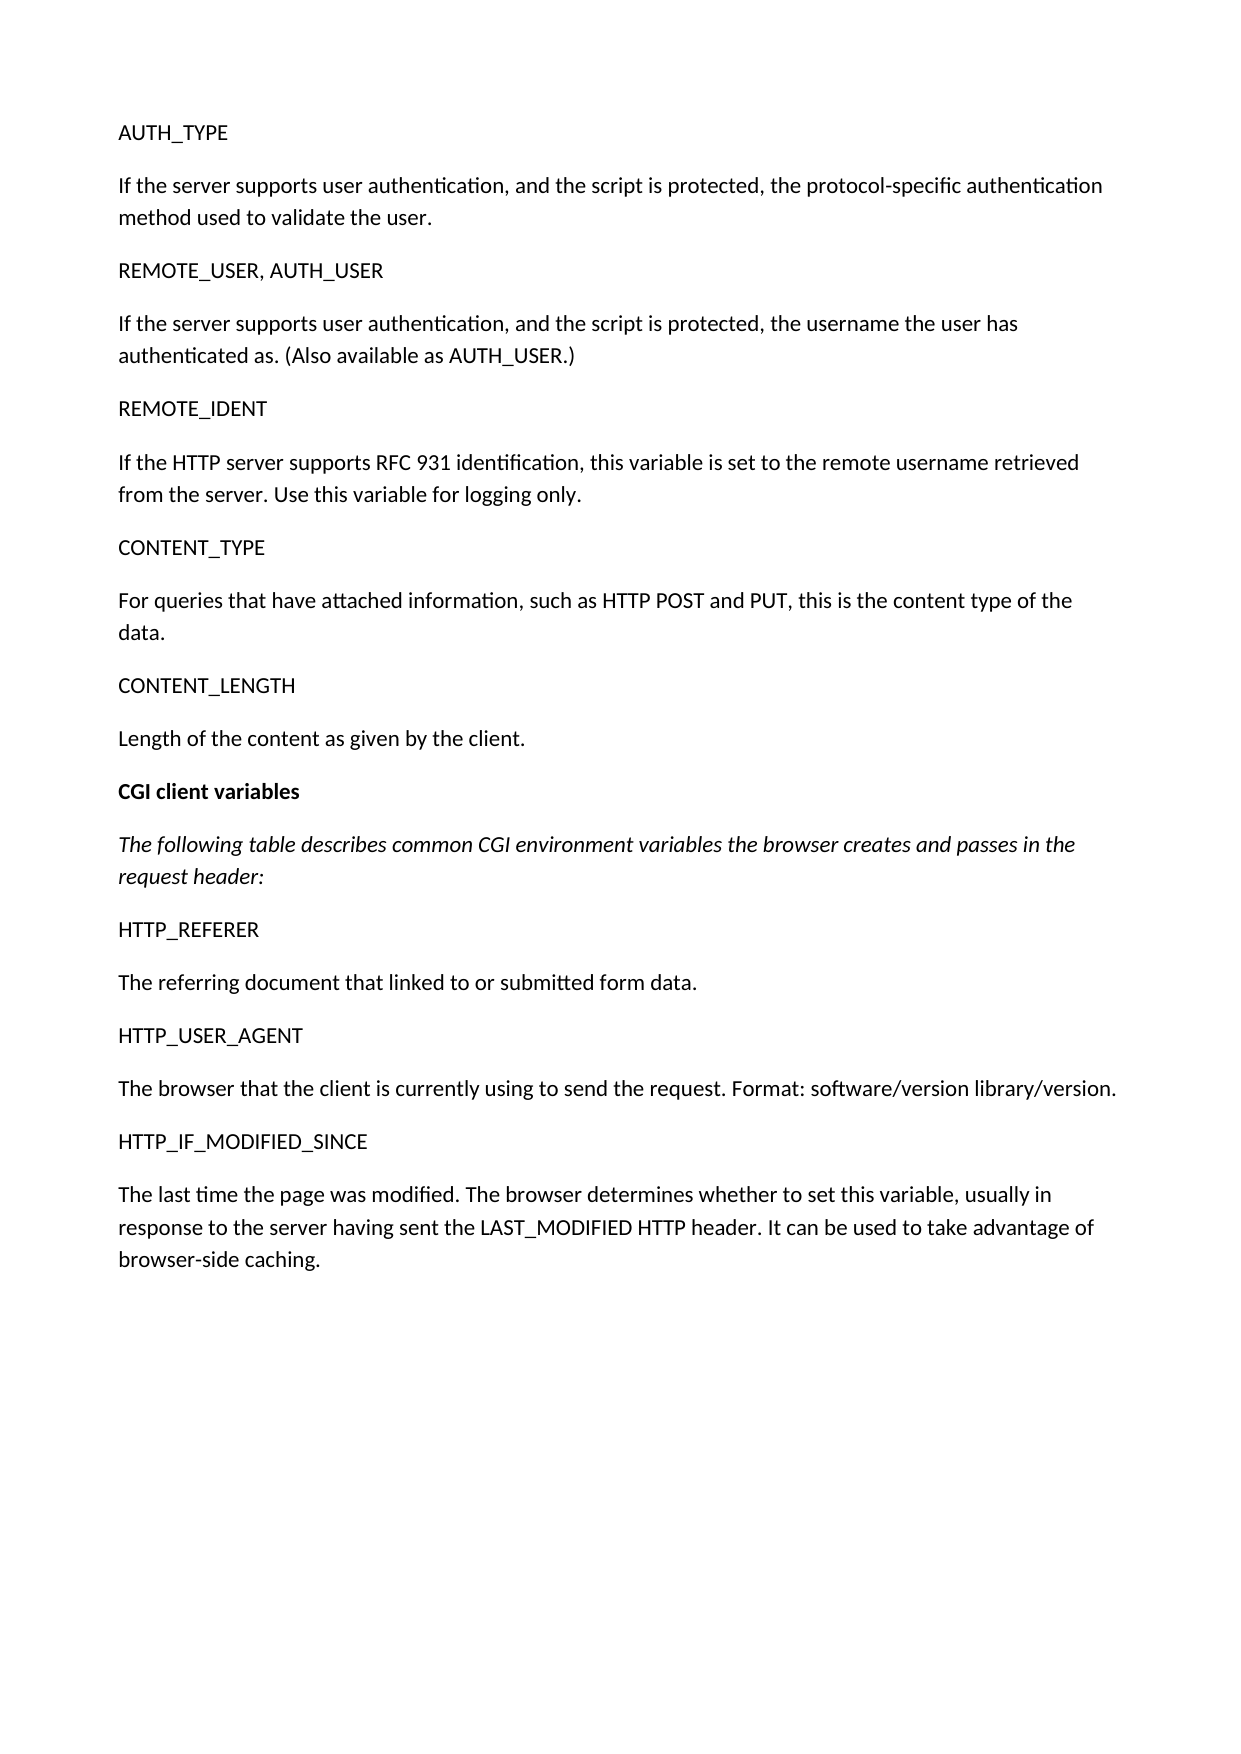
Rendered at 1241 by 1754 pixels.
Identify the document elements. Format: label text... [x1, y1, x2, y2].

text REMOTE_USER, AUTH_USER [118, 256, 1122, 284]
text HTTP_REFERER [118, 915, 1122, 943]
text The last time the page was modified. The browser determines whether to set this variable, usually in response to the server having sent the LAST_MODIFIED HTTP header. It can be used to take advantage of browser-side caching. [118, 1180, 1122, 1273]
text If the server supports user authentication, and the script is protected, the protocol-specific authentication method used to validate the user. [118, 171, 1122, 231]
text If the server supports user authentication, and the script is protected, the username the user has authenticated as. (Also available as AUTH_USER.) [118, 309, 1122, 369]
text CGI client variables [118, 777, 1122, 805]
text The referring document that linked to or submitted form data. [118, 968, 1122, 996]
text For queries that have attached information, such as HTTP POST and PUT, this is the content type of the data. [118, 586, 1122, 646]
text CONTENT_TYPE [118, 533, 1122, 561]
text Length of the content as given by the client. [118, 724, 1122, 752]
text HTTP_USER_AGENT [118, 1021, 1122, 1049]
text HTTP_IF_MODIFIED_SINCE [118, 1127, 1122, 1155]
text The browser that the client is currently using to send the request. Format: software/version library/version. [118, 1074, 1122, 1102]
text The following table describes common CGI environment variables the browser creates and passes in the request header: [118, 830, 1122, 890]
text AUTH_TYPE [118, 118, 1122, 146]
text REMOTE_IDENT [118, 394, 1122, 423]
text CONTENT_LENGTH [118, 671, 1122, 699]
text If the HTTP server supports RFC 931 identification, this variable is set to the remote username retrieved from the server. Use this variable for logging only. [118, 448, 1122, 508]
